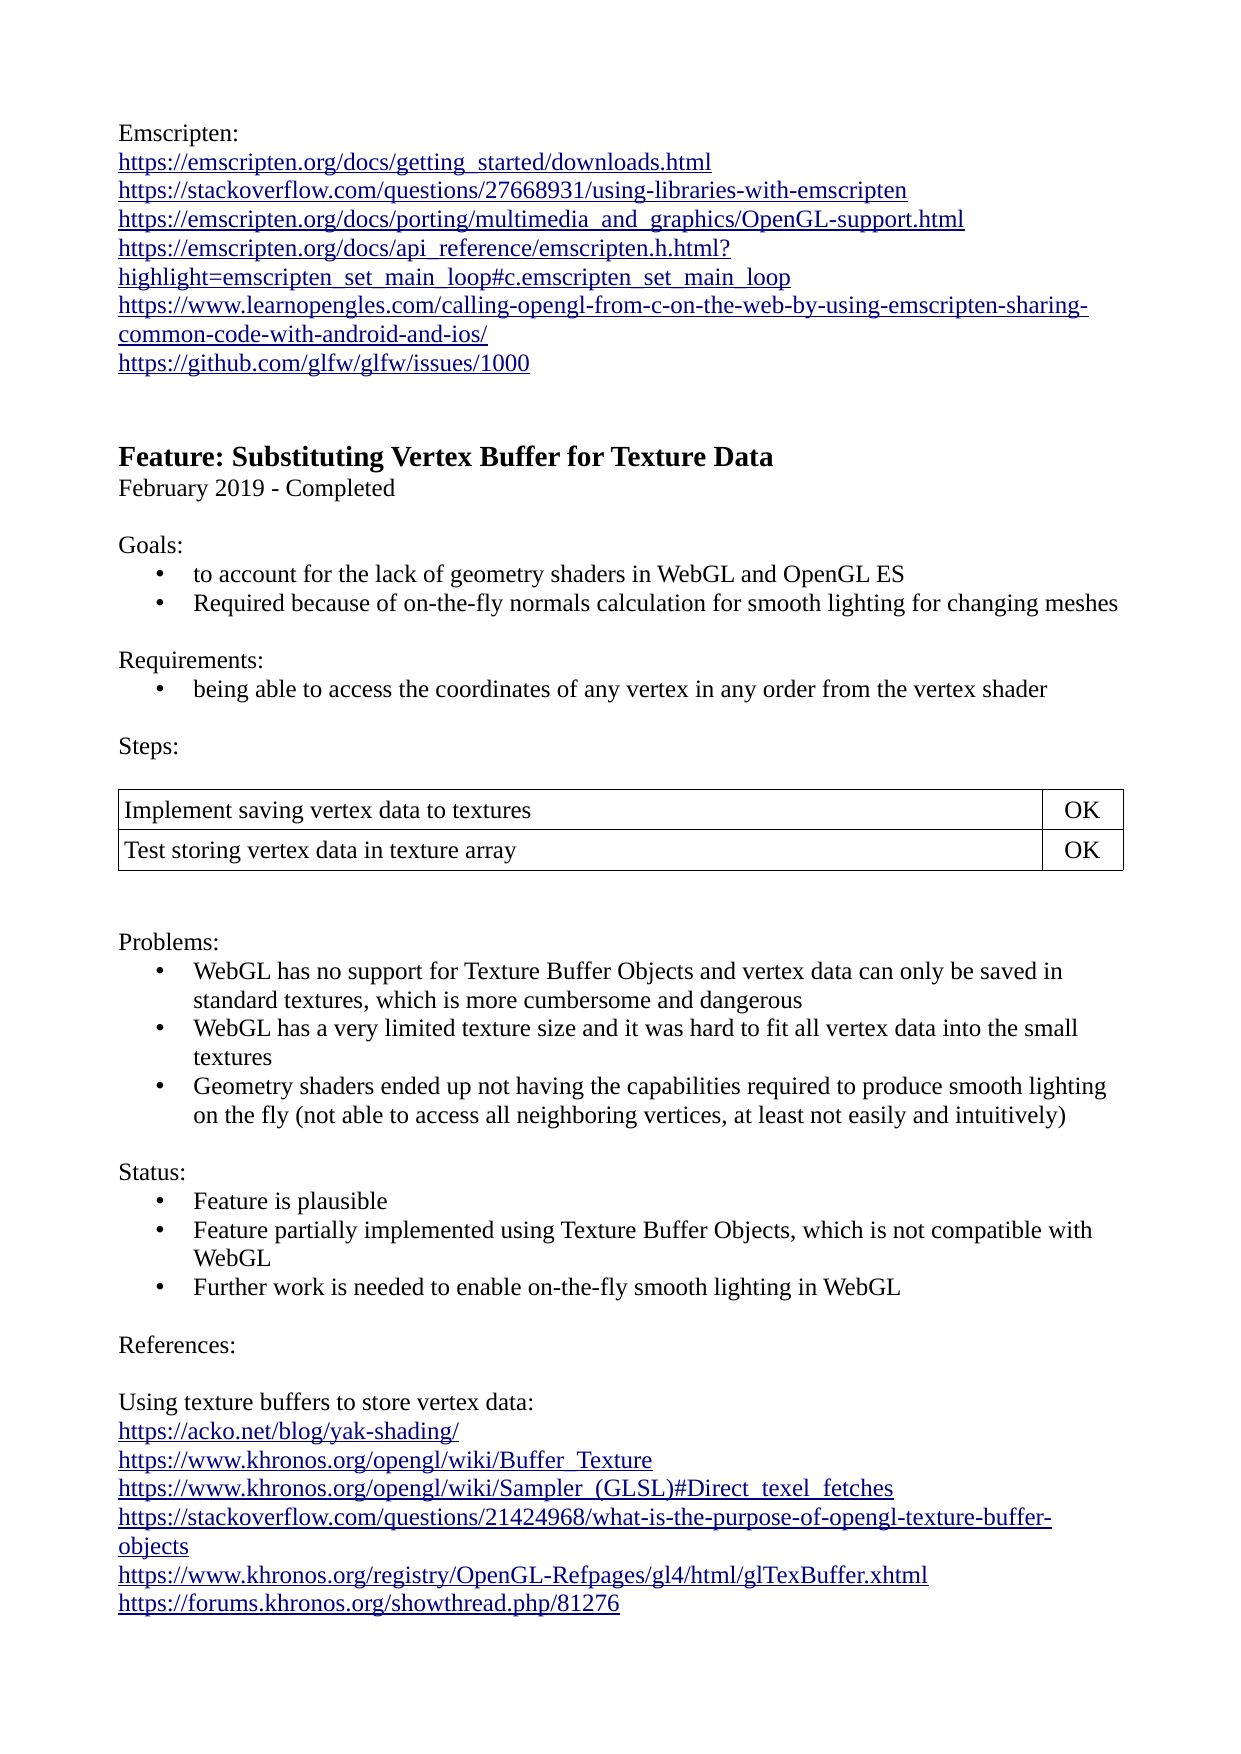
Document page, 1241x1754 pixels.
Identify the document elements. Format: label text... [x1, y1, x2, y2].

list Geometry shaders ended up not having the capabilities required to produce smooth lighting on the fly (not able to access all neighboring vertices, at least not easily and intuitively) [156, 1071, 1122, 1128]
text https://stackoverflow.com/questions/27668931/using-libraries-with-emscripten [118, 176, 1122, 204]
table_header Implement saving vertex data to textures [119, 790, 1042, 829]
table_cell Test storing vertex data in texture array [119, 830, 1042, 869]
text Requirements: [118, 645, 1122, 674]
text Problems: [118, 927, 1122, 956]
text https://acko.net/blog/yak-shading/ [118, 1416, 1122, 1445]
text References: [118, 1330, 1122, 1358]
text Using texture buffers to store vertex data: [118, 1387, 1122, 1416]
list Required because of on-the-fly normals calculation for smooth lighting for changing meshes [156, 588, 1122, 616]
text Feature: Substituting Vertex Buffer for Texture Data [118, 439, 1122, 473]
text February 2019 - Completed [118, 473, 1122, 501]
text https://emscripten.org/docs/api_reference/emscripten.h.html?highlight=emscripten_set_main_loop#c.emscripten_set_main_loop [118, 233, 1122, 291]
text https://www.khronos.org/registry/OpenGL-Refpages/gl4/html/glTexBuffer.xhtml [118, 1560, 1122, 1588]
list Further work is needed to enable on-the-fly smooth lighting in WebGL [156, 1272, 1122, 1301]
text https://www.learnopengles.com/calling-opengl-from-c-on-the-web-by-using-emscripten-sharing-common-code-with-android-and-ios/ [118, 291, 1122, 348]
table_header OK [1043, 790, 1123, 829]
text https://emscripten.org/docs/getting_started/downloads.html [118, 147, 1122, 176]
text https://github.com/glfw/glfw/issues/1000 [118, 348, 1122, 377]
list Feature is plausible [156, 1186, 1122, 1215]
text https://www.khronos.org/opengl/wiki/Sampler_(GLSL)#Direct_texel_fetches [118, 1473, 1122, 1502]
text https://forums.khronos.org/showthread.php/81276 [118, 1588, 1122, 1617]
table_cell OK [1043, 830, 1123, 869]
list WebGL has no support for Texture Buffer Objects and vertex data can only be saved in standard textures, which is more cumbersome and dangerous [156, 956, 1122, 1013]
text Steps: [118, 731, 1122, 760]
text Emscripten: [118, 118, 1122, 147]
text Goals: [118, 530, 1122, 559]
list WebGL has a very limited texture size and it was hard to fit all vertex data into the small textures [156, 1013, 1122, 1071]
text Status: [118, 1157, 1122, 1186]
text https://emscripten.org/docs/porting/multimedia_and_graphics/OpenGL-support.html [118, 204, 1122, 233]
text https://stackoverflow.com/questions/21424968/what-is-the-purpose-of-opengl-texture-buffer-objects [118, 1502, 1122, 1560]
text https://www.khronos.org/opengl/wiki/Buffer_Texture [118, 1445, 1122, 1473]
list being able to access the coordinates of any vertex in any order from the vertex shader [156, 674, 1122, 703]
list to account for the lack of geometry shaders in WebGL and OpenGL ES [156, 559, 1122, 588]
list Feature partially implemented using Texture Buffer Objects, which is not compatible with WebGL [156, 1215, 1122, 1272]
